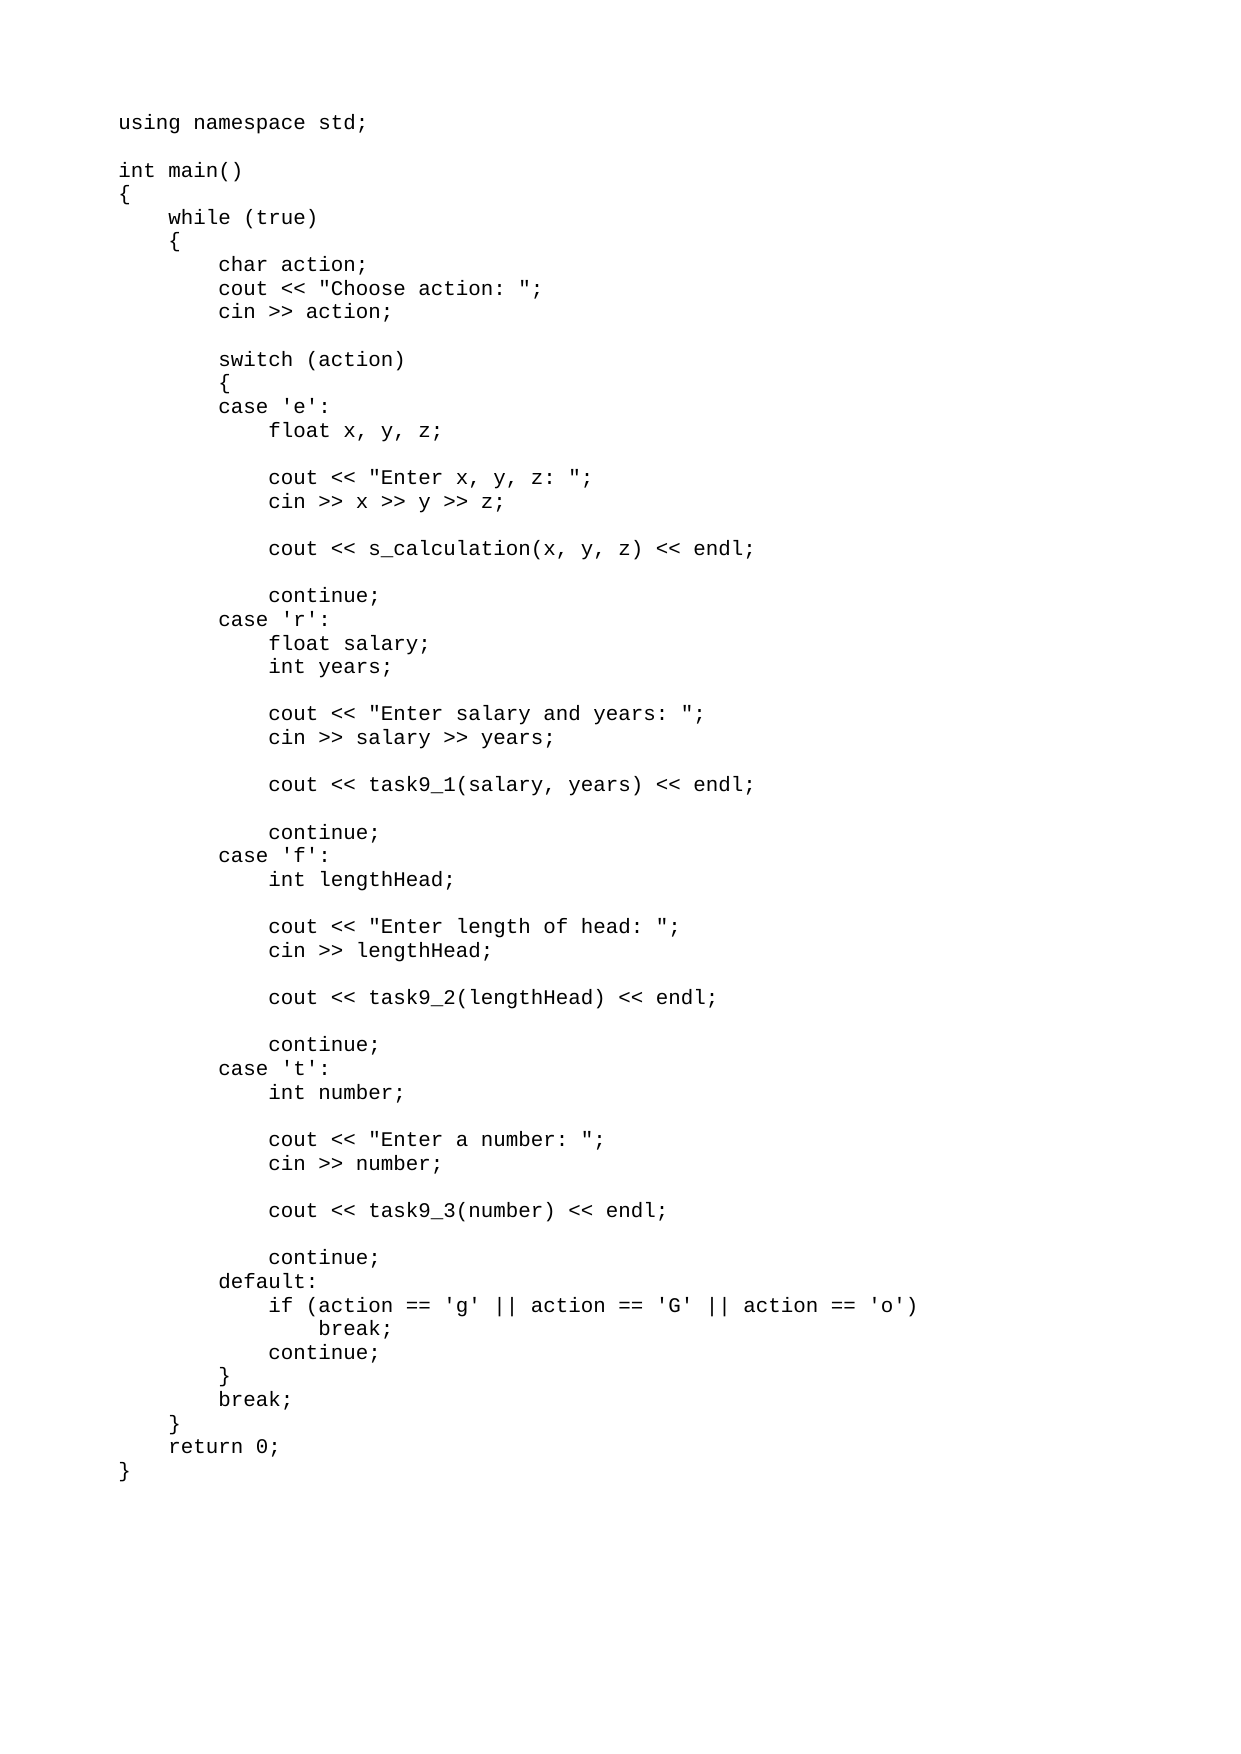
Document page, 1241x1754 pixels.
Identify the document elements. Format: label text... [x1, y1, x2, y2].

text } [118, 1366, 1152, 1389]
text cout << "Enter salary and years: "; [118, 703, 1152, 727]
text switch (action) [118, 349, 1152, 372]
text continue; [118, 1342, 1152, 1366]
text } [118, 1413, 1152, 1436]
text cout << s_calculation(x, y, z) << endl; [118, 538, 1152, 562]
text int lengthHead; [118, 869, 1152, 893]
text continue; [118, 822, 1152, 845]
text return 0; [118, 1436, 1152, 1460]
text { [118, 183, 1152, 207]
text cin >> number; [118, 1153, 1152, 1176]
text float salary; [118, 632, 1152, 656]
text char action; [118, 254, 1152, 278]
text if (action == 'g' || action == 'G' || action == 'o') [118, 1294, 1152, 1318]
text } [118, 1460, 1152, 1484]
text break; [118, 1389, 1152, 1413]
text { [118, 372, 1152, 396]
text float x, y, z; [118, 420, 1152, 443]
text while (true) [118, 207, 1152, 231]
text continue; [118, 1034, 1152, 1058]
text cout << task9_2(lengthHead) << endl; [118, 987, 1152, 1011]
text int main() [118, 159, 1152, 183]
text cin >> lengthHead; [118, 940, 1152, 963]
text cin >> x >> y >> z; [118, 491, 1152, 514]
text cout << "Enter x, y, z: "; [118, 467, 1152, 491]
text int number; [118, 1082, 1152, 1105]
text case 'f': [118, 845, 1152, 869]
text cin >> action; [118, 301, 1152, 325]
text default: [118, 1271, 1152, 1294]
text cout << "Enter length of head: "; [118, 916, 1152, 940]
text break; [118, 1318, 1152, 1342]
text continue; [118, 1247, 1152, 1271]
text cout << "Enter a number: "; [118, 1129, 1152, 1153]
text cout << "Choose action: "; [118, 278, 1152, 301]
text case 'r': [118, 609, 1152, 632]
text { [118, 231, 1152, 254]
text cout << task9_1(salary, years) << endl; [118, 774, 1152, 798]
text using namespace std; [118, 112, 1152, 136]
text cin >> salary >> years; [118, 727, 1152, 751]
text cout << task9_3(number) << endl; [118, 1200, 1152, 1224]
text case 'e': [118, 396, 1152, 420]
text continue; [118, 585, 1152, 609]
text int years; [118, 656, 1152, 680]
text case 't': [118, 1058, 1152, 1082]
